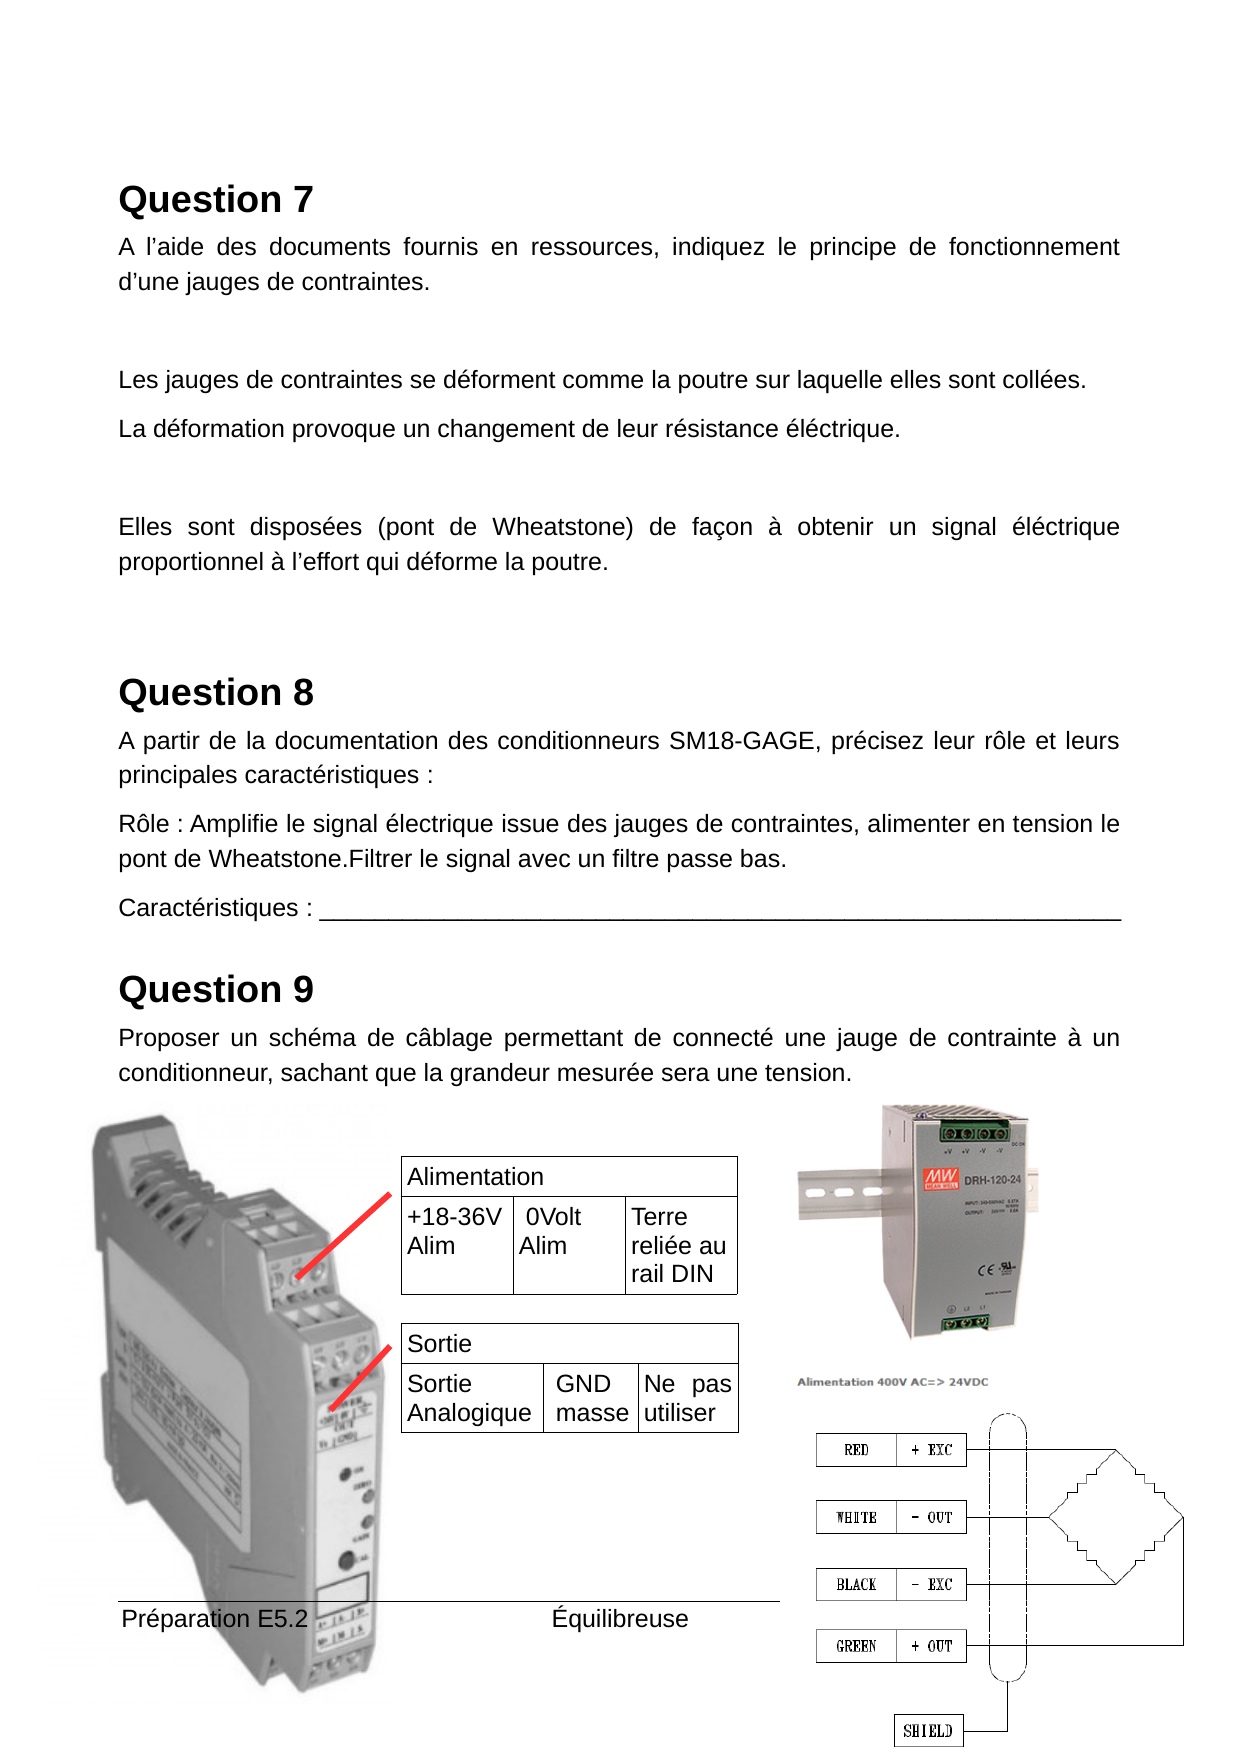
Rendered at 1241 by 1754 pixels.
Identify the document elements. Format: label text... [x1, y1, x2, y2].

text Les jauges de contraintes se déforment comme la poutre sur laquelle elles sont collées. [118, 365, 1122, 394]
picture [780, 1403, 1203, 1754]
text Elles sont disposées (pont de Wheatstone) de façon à obtenir un signal éléctrique proportionnel à l’effort qui déforme la poutre. [118, 512, 1122, 575]
subtitle Question 9 [118, 967, 1122, 1011]
subtitle Question 7 [118, 176, 1122, 220]
subtitle Question 8 [118, 670, 1122, 713]
text A l’aide des documents fournis en ressources, indiquez le principe de fonctionnement d’une jauges de contraintes. [118, 232, 1122, 296]
table_cell Terre reliée au rail DIN [626, 1197, 737, 1294]
table_cell Sortie Analogique [402, 1364, 543, 1432]
picture [796, 1097, 1039, 1393]
picture [36, 1103, 391, 1710]
table_cell GND masse [544, 1364, 638, 1432]
table_cell Ne pas utiliser [639, 1364, 738, 1432]
table_header Alimentation [402, 1157, 737, 1196]
text A partir de la documentation des conditionneurs SM18-GAGE, précisez leur rôle et leurs principales caractéristiques : [118, 726, 1122, 789]
table_cell 0Volt Alim [514, 1197, 625, 1294]
text La déformation provoque un changement de leur résistance éléctrique. [118, 414, 1122, 443]
text Proposer un schéma de câblage permettant de connecté une jauge de contrainte à un conditionneur, sachant que la grandeur mesurée sera une tension. [118, 1023, 1122, 1086]
table_header Sortie [402, 1324, 738, 1363]
text Caractéristiques : [118, 893, 1122, 922]
text Rôle : Amplifie le signal électrique issue des jauges de contraintes, alimenter en tension le pont de Wheatstone.Filtrer le signal avec un filtre passe bas. [118, 809, 1122, 873]
table_cell +18-36V Alim [402, 1197, 513, 1294]
